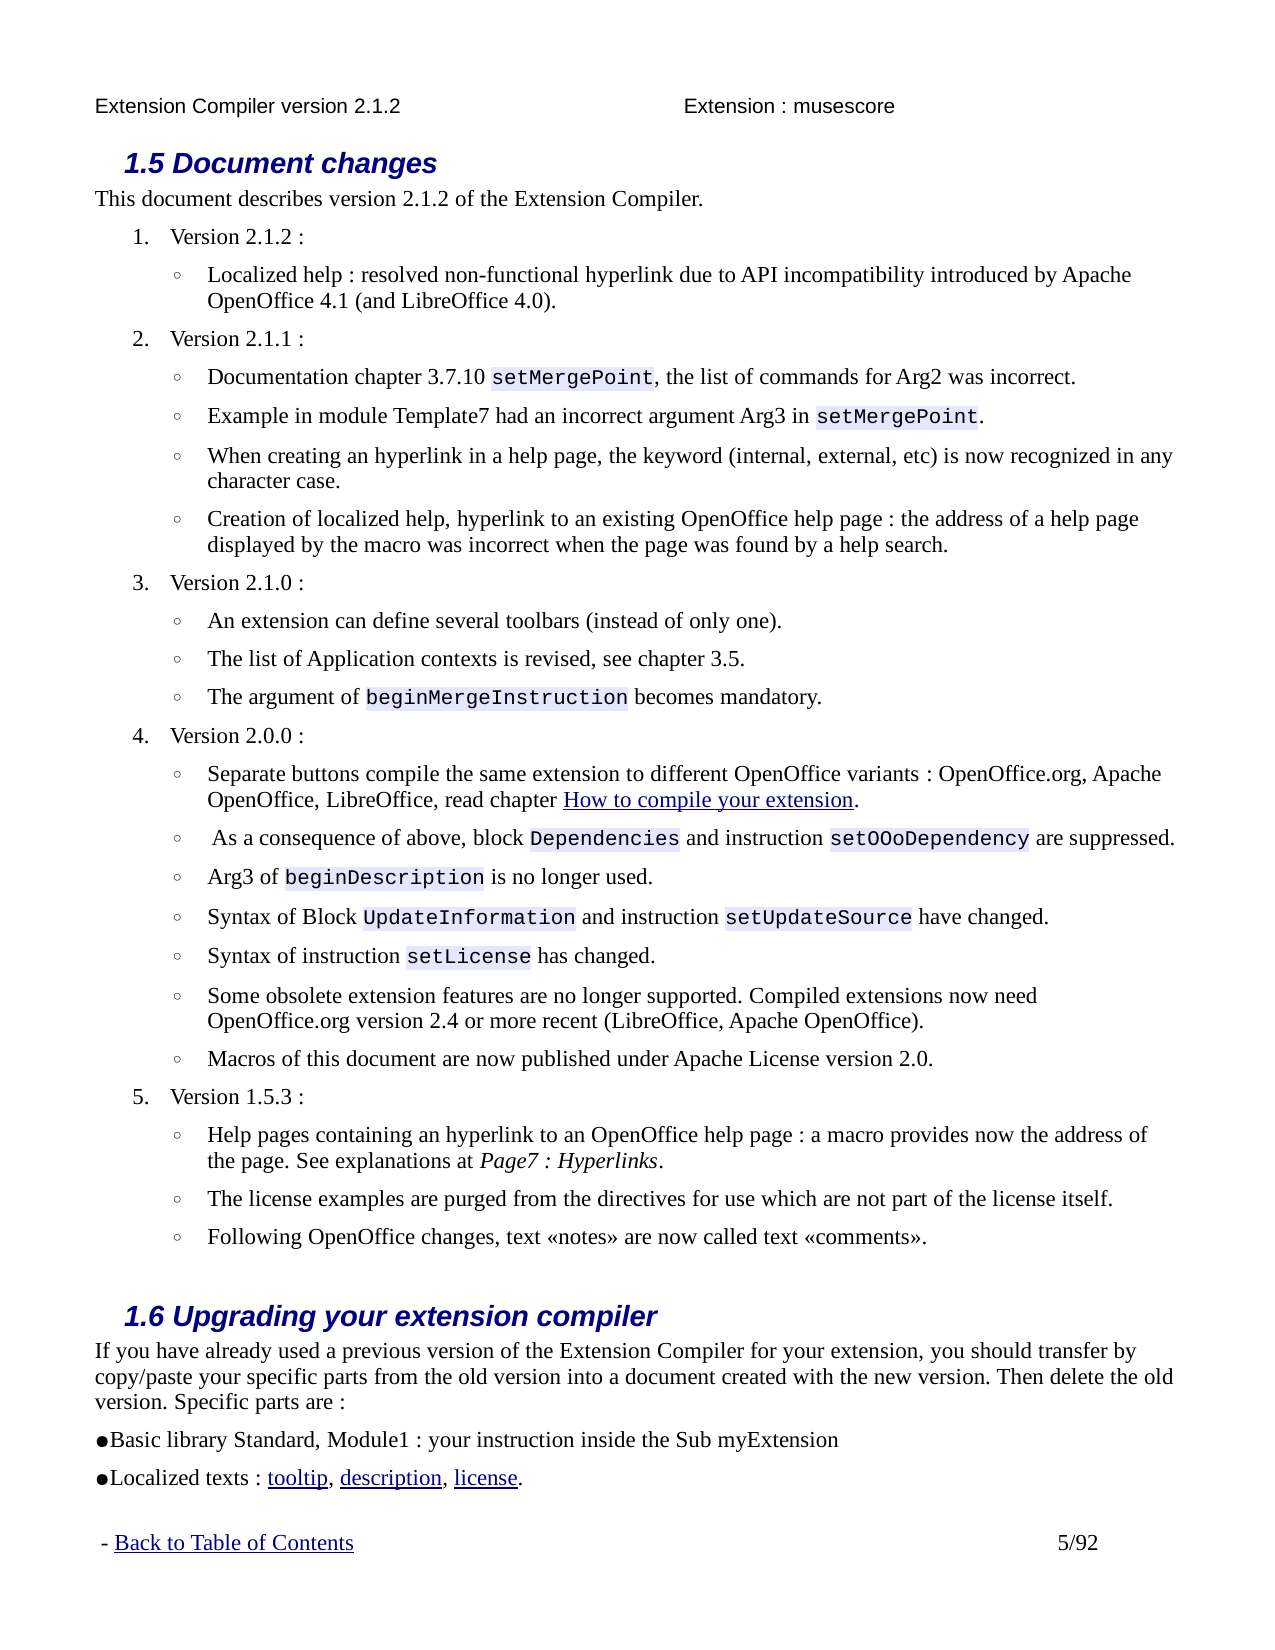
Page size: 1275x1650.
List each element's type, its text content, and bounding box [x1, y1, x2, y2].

subtitle Upgrading your extension compiler [124, 1300, 1181, 1332]
text This document describes version 2.1.2 of the Extension Compiler. [94, 186, 1181, 211]
list Following OpenOffice changes, text «notes» are now called text «comments». [169, 1224, 1181, 1249]
list Documentation chapter 3.7.10 setMergePoint, the list of commands for Arg2 was incorrect. [169, 363, 1181, 391]
list As a consequence of above, block Dependencies and instruction setOOoDependency are suppressed. [169, 825, 1181, 852]
list Localized texts : tooltip, description, license. [94, 1465, 1181, 1491]
list An extension can define several toolbars (instead of only one). [169, 608, 1181, 633]
subtitle Document changes [124, 147, 1181, 180]
list Help pages containing an hyperlink to an OpenOffice help page : a macro provides now the address of the page. See explanations at Page7 : Hyperlinks. [169, 1122, 1181, 1173]
list Version 2.1.2 : [132, 224, 1181, 249]
list Example in module Template7 had an incorrect argument Arg3 in setMergePoint. [169, 403, 1181, 430]
list Version 1.5.3 : [132, 1084, 1181, 1110]
list Some obsolete extension features are no longer supported. Compiled extensions now need OpenOffice.org version 2.4 or more recent (LibreOffice, Apache OpenOffice). [169, 983, 1181, 1034]
list Localized help : resolved non-functional hyperlink due to API incompatibility introduced by Apache OpenOffice 4.1 (and LibreOffice 4.0). [169, 262, 1181, 313]
text If you have already used a previous version of the Extension Compiler for your extension, you should transfer by copy/paste your specific parts from the old version into a document created with the new version. Then delete the old version. Specific parts are : [94, 1338, 1181, 1415]
list The argument of beginMergeInstruction becomes mandatory. [169, 684, 1181, 711]
list Version 2.1.1 : [132, 326, 1181, 351]
list The license examples are purged from the directives for use which are not part of the license itself. [169, 1186, 1181, 1211]
list Version 2.1.0 : [132, 569, 1181, 595]
list Syntax of Block UpdateInformation and instruction setUpdateSource have changed. [169, 904, 1181, 931]
list Separate buttons compile the same extension to different OpenOffice variants : OpenOffice.org, Apache OpenOffice, LibreOffice, read chapter How to compile your extension. [169, 761, 1181, 812]
list Syntax of instruction setLicense has changed. [169, 943, 1181, 970]
list Basic library Standard, Module1 : your instruction inside the Sub myExtension [94, 1427, 1181, 1453]
list When creating an hyperlink in a help page, the keyword (internal, external, etc) is now recognized in any character case. [169, 442, 1181, 493]
list The list of Application contexts is revised, see chapter 3.5. [169, 646, 1181, 671]
list Creation of localized help, hyperlink to an existing OpenOffice help page : the address of a help page displayed by the macro was incorrect when the page was found by a help search. [169, 506, 1181, 557]
list Version 2.0.0 : [132, 723, 1181, 749]
list Macros of this document are now published under Apache License version 2.0. [169, 1046, 1181, 1072]
list Arg3 of beginDescription is no longer used. [169, 864, 1181, 891]
